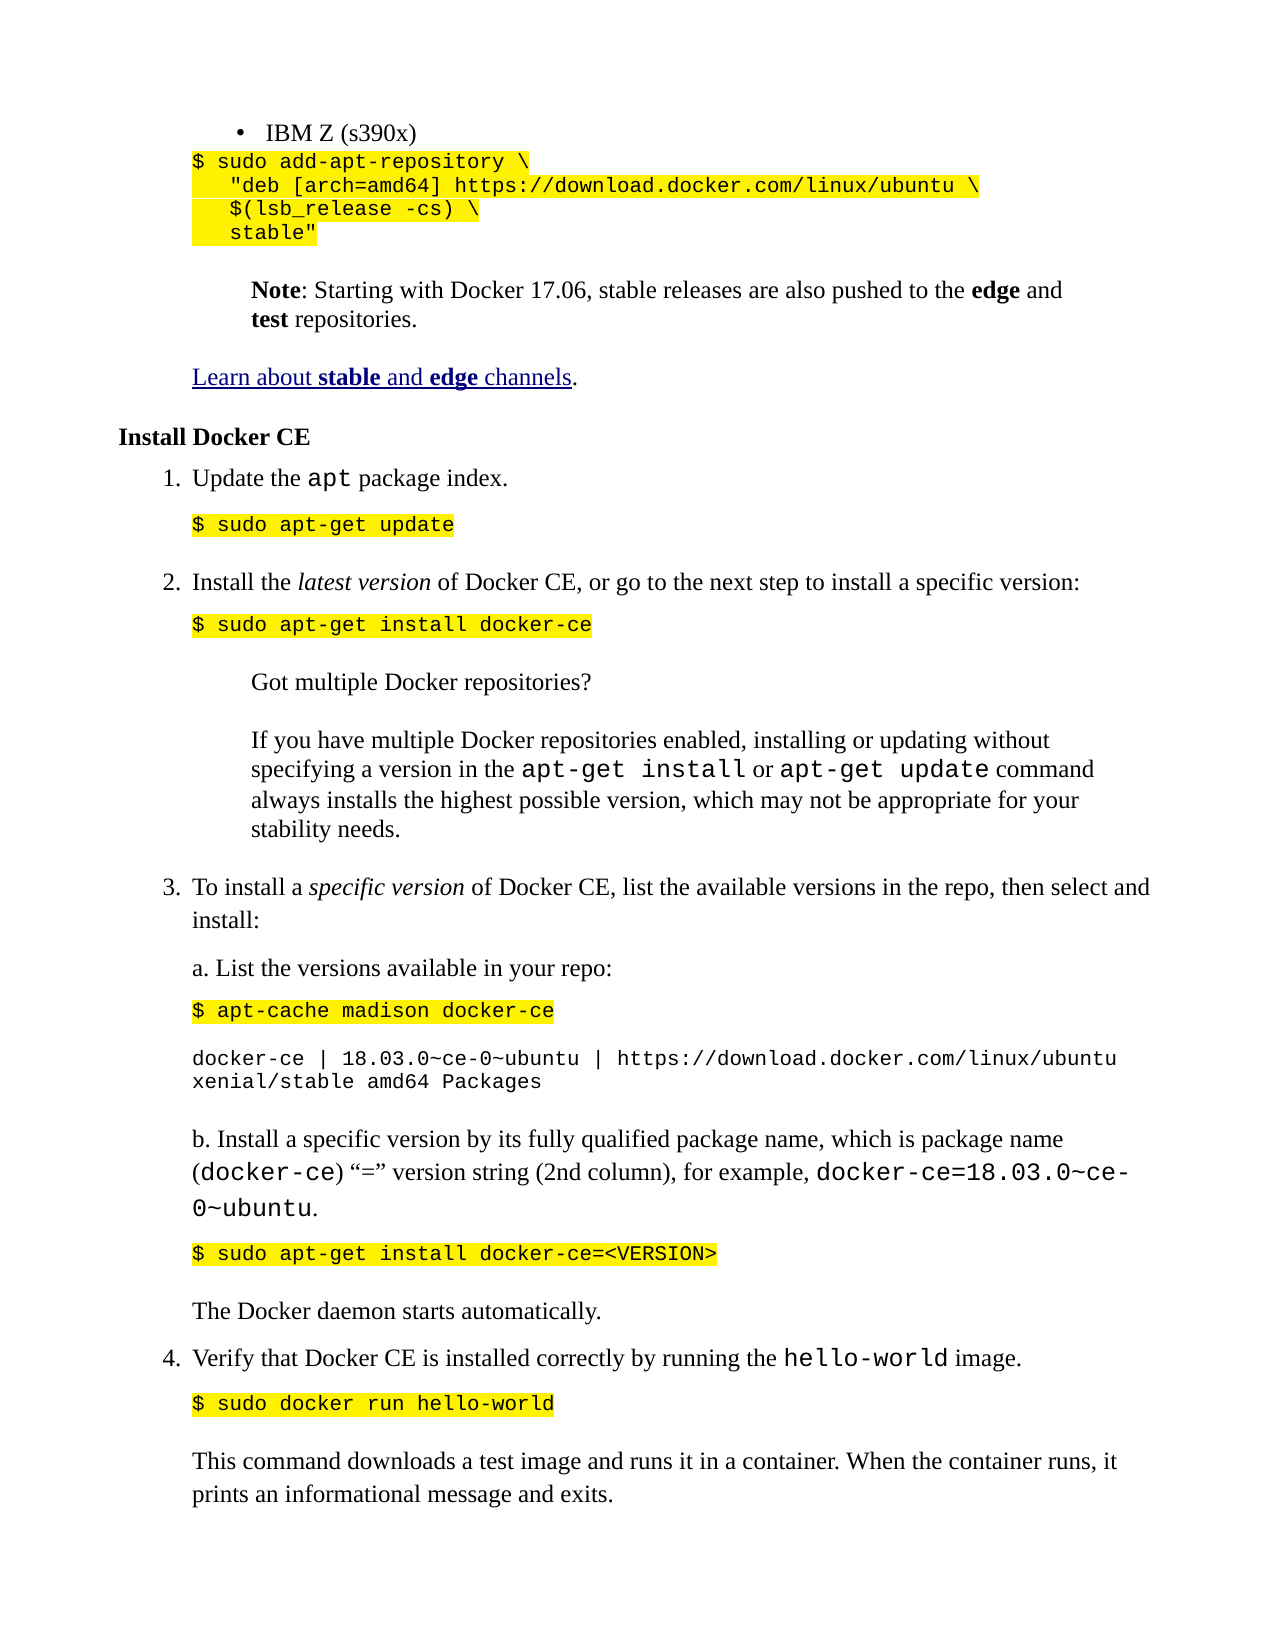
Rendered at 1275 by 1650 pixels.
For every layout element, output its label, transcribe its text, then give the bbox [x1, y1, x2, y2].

list Update the apt package index. [162, 463, 1157, 494]
list Note: Starting with Docker 17.06, stable releases are also pushed to the edge and test repositories. [221, 275, 1098, 333]
list If you have multiple Docker repositories enabled, installing or updating without specifying a version in the apt-get install or apt-get update command always installs the highest possible version, which may not be appropriate for your stability needs. [221, 726, 1098, 843]
subtitle Install Docker CE [118, 422, 1157, 451]
list $ sudo docker run hello-world [162, 1393, 1157, 1417]
list $ sudo apt-get install docker-ce=<VERSION> [162, 1243, 1157, 1266]
list a. List the versions available in your repo: [162, 953, 1157, 982]
list docker-ce | 18.03.0~ce-0~ubuntu | https://download.docker.com/linux/ubuntu xenial/stable amd64 Packages [162, 1048, 1157, 1095]
list $ sudo apt-get install docker-ce [162, 614, 1157, 638]
list $ sudo add-apt-repository \ [162, 151, 1157, 175]
list $ apt-cache madison docker-ce [162, 1000, 1157, 1024]
list "deb [arch=amd64] https://download.docker.com/linux/ubuntu \ [162, 175, 1157, 198]
list The Docker daemon starts automatically. [162, 1296, 1157, 1324]
list Verify that Docker CE is installed correctly by running the hello-world image. [162, 1343, 1157, 1374]
list This command downloads a test image and runs it in a container. When the container runs, it prints an informational message and exits. [162, 1446, 1157, 1508]
list b. Install a specific version by its fully qualified package name, which is package name (docker-ce) “=” version string (2nd column), for example, docker-ce=18.03.0~ce-0~ubuntu. [162, 1124, 1157, 1223]
list Learn about stable and edge channels. [162, 362, 1157, 391]
list To install a specific version of Docker CE, list the available versions in the repo, then select and install: [162, 872, 1157, 934]
list Got multiple Docker repositories? [221, 667, 1098, 696]
list $(lsb_release -cs) \ [162, 198, 1157, 222]
list IBM Z (s390x) [236, 118, 1157, 147]
list stable" [162, 222, 1157, 246]
list $ sudo apt-get update [162, 513, 1157, 537]
list Install the latest version of Docker CE, or go to the next step to install a specific version: [162, 567, 1157, 595]
